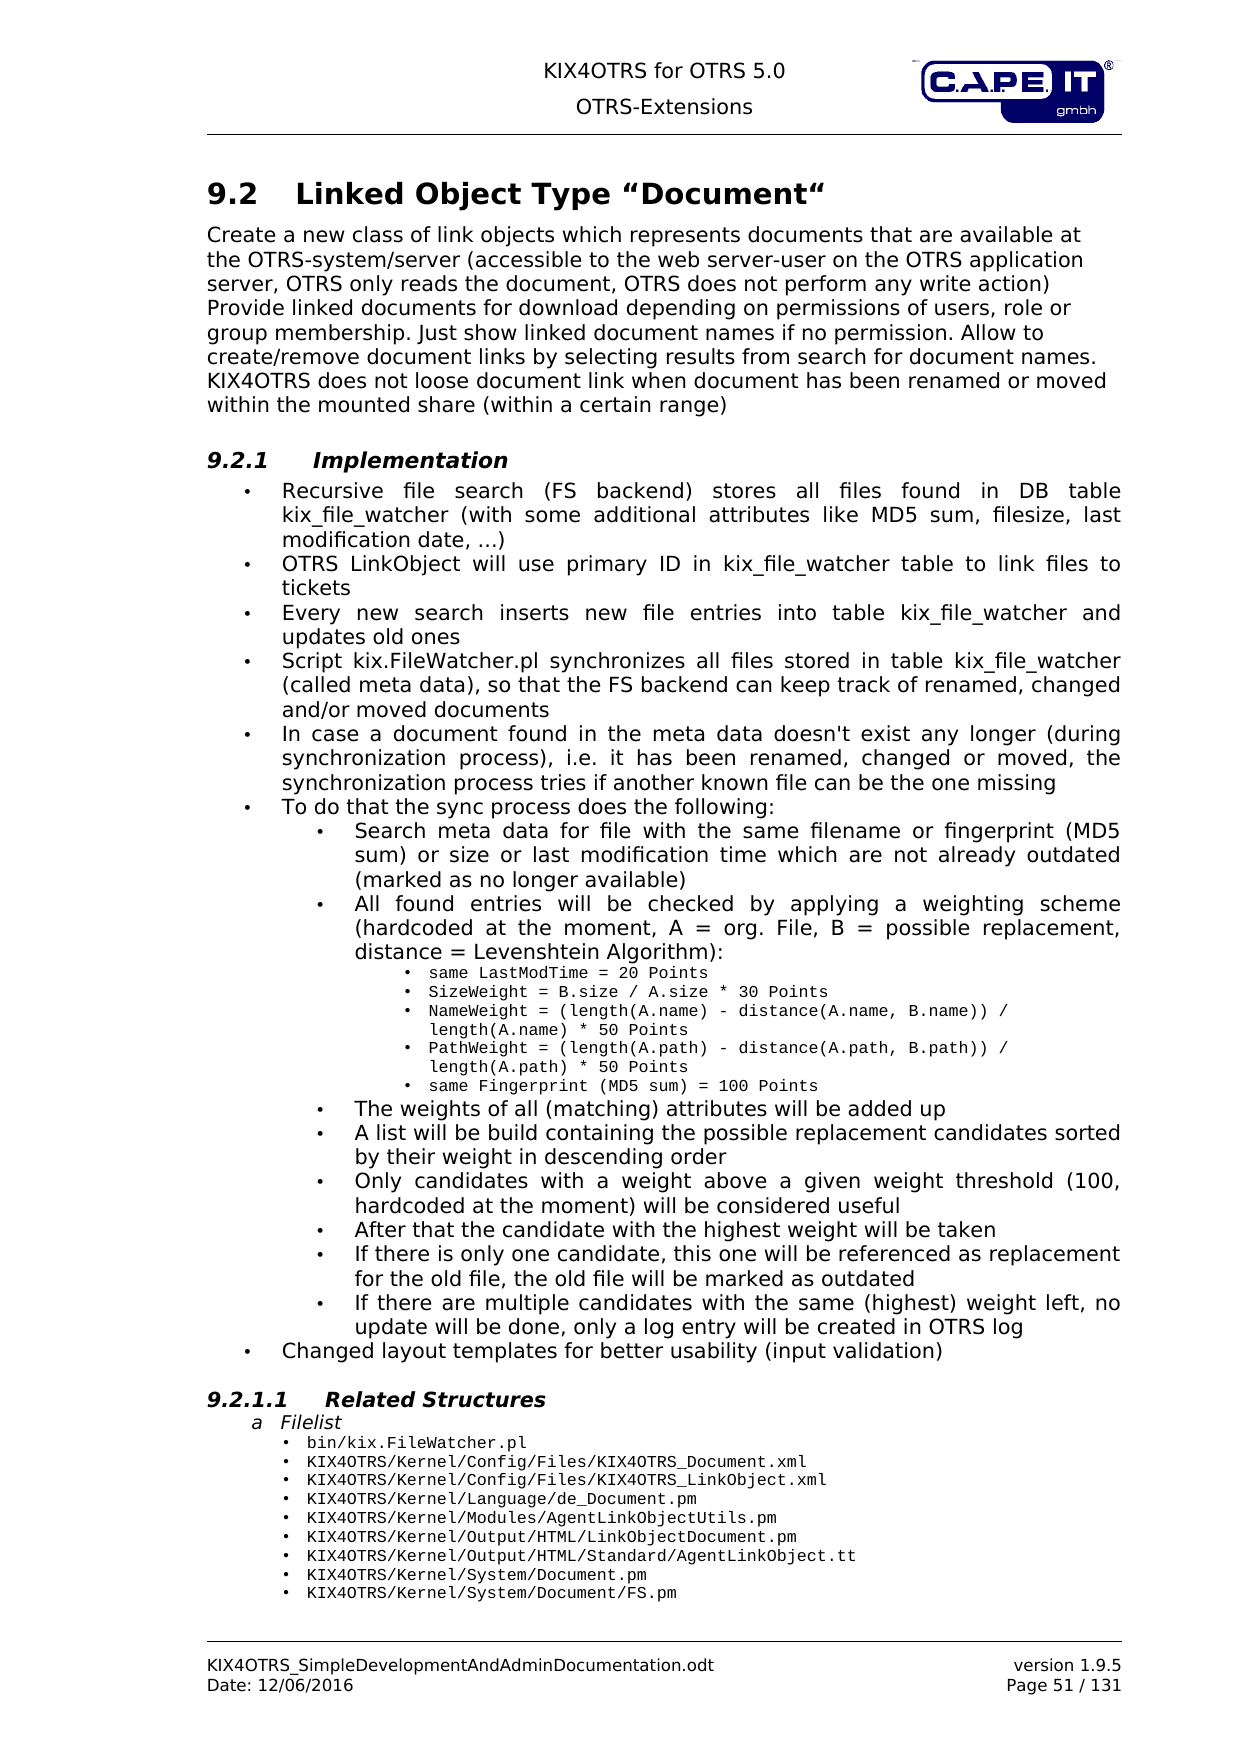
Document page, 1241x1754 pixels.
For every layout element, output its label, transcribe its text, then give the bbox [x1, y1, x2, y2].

list Script kix.FileWatcher.pl synchronizes all files stored in table kix_file_watcher (called meta data), so that the FS backend can keep track of renamed, changed and/or moved documents [244, 649, 1122, 722]
list The weights of all (matching) attributes will be added up [317, 1097, 1122, 1121]
subtitle same Fingerprint (MD5 sum) = 100 Points [404, 1078, 1122, 1097]
subtitle KIX4OTRS/Kernel/Output/HTML/LinkObjectDocument.pm [283, 1528, 1122, 1547]
subtitle Linked Object Type “Document“ [207, 177, 1122, 211]
list A list will be build containing the possible replacement candidates sorted by their weight in descending order [317, 1121, 1122, 1169]
subtitle bin/kix.FileWatcher.pl [283, 1434, 1122, 1453]
subtitle PathWeight = (length(A.path) - distance(A.path, B.path)) / length(A.path) * 50 Points [404, 1040, 1122, 1078]
list Search meta data for file with the same filename or fingerprint (MD5 sum) or size or last modification time which are not already outdated (marked as no longer available) [317, 819, 1122, 892]
list After that the candidate with the highest weight will be taken [317, 1218, 1122, 1242]
subtitle KIX4OTRS/Kernel/Config/Files/KIX4OTRS_LinkObject.xml [283, 1472, 1122, 1491]
subtitle Filelist [251, 1412, 1122, 1434]
subtitle NameWeight = (length(A.name) - distance(A.name, B.name)) / length(A.name) * 50 Points [404, 1002, 1122, 1040]
list Only candidates with a weight above a given weight threshold (100, hardcoded at the moment) will be considered useful [317, 1169, 1122, 1218]
list To do that the sync process does the following: [244, 795, 1122, 819]
subtitle same LastModTime = 20 Points [404, 965, 1122, 983]
list In case a document found in the meta data doesn't exist any longer (during synchronization process), i.e. it has been renamed, changed or moved, the synchronization process tries if another known file can be the one missing [244, 722, 1122, 795]
list Every new search inserts new file entries into table kix_file_watcher and updates old ones [244, 601, 1122, 649]
subtitle KIX4OTRS/Kernel/Language/de_Document.pm [283, 1491, 1122, 1510]
subtitle KIX4OTRS/Kernel/System/Document/FS.pm [283, 1585, 1122, 1604]
subtitle KIX4OTRS/Kernel/Output/HTML/Standard/AgentLinkObject.tt [283, 1547, 1122, 1566]
subtitle KIX4OTRS/Kernel/Config/Files/KIX4OTRS_Document.xml [283, 1453, 1122, 1472]
list Recursive file search (FS backend) stores all files found in DB table kix_file_watcher (with some additional attributes like MD5 sum, filesize, last modification date, ...) [244, 479, 1122, 552]
list OTRS LinkObject will use primary ID in kix_file_watcher table to link files to tickets [244, 552, 1122, 601]
subtitle KIX4OTRS/Kernel/Modules/AgentLinkObjectUtils.pm [283, 1510, 1122, 1528]
subtitle Related Structures [207, 1388, 1122, 1412]
subtitle SizeWeight = B.size / A.size * 30 Points [404, 983, 1122, 1002]
list Changed layout templates for better usability (input validation) [244, 1339, 1122, 1364]
list If there are multiple candidates with the same (highest) weight left, no update will be done, only a log entry will be created in OTRS log [317, 1291, 1122, 1339]
subtitle Implementation [207, 448, 1122, 473]
subtitle KIX4OTRS/Kernel/System/Document.pm [283, 1566, 1122, 1585]
list If there is only one candidate, this one will be referenced as replacement for the old file, the old file will be marked as outdated [317, 1242, 1122, 1291]
list All found entries will be checked by applying a weighting scheme (hardcoded at the moment, A = org. File, B = possible replacement, distance = Levenshtein Algorithm): [317, 892, 1122, 965]
picture [921, 60, 1114, 123]
text Create a new class of link objects which represents documents that are available at the OTRS-system/server (accessible to the web server-user on the OTRS application server, OTRS only reads the document, OTRS does not perform any write action) Provide linked documents for download depending on permissions of users, role or group membership. Just show linked document names if no permission. Allow to create/remove document links by selecting results from search for document names. KIX4OTRS does not loose document link when document has been renamed or moved within the mounted share (within a certain range) [207, 223, 1122, 418]
